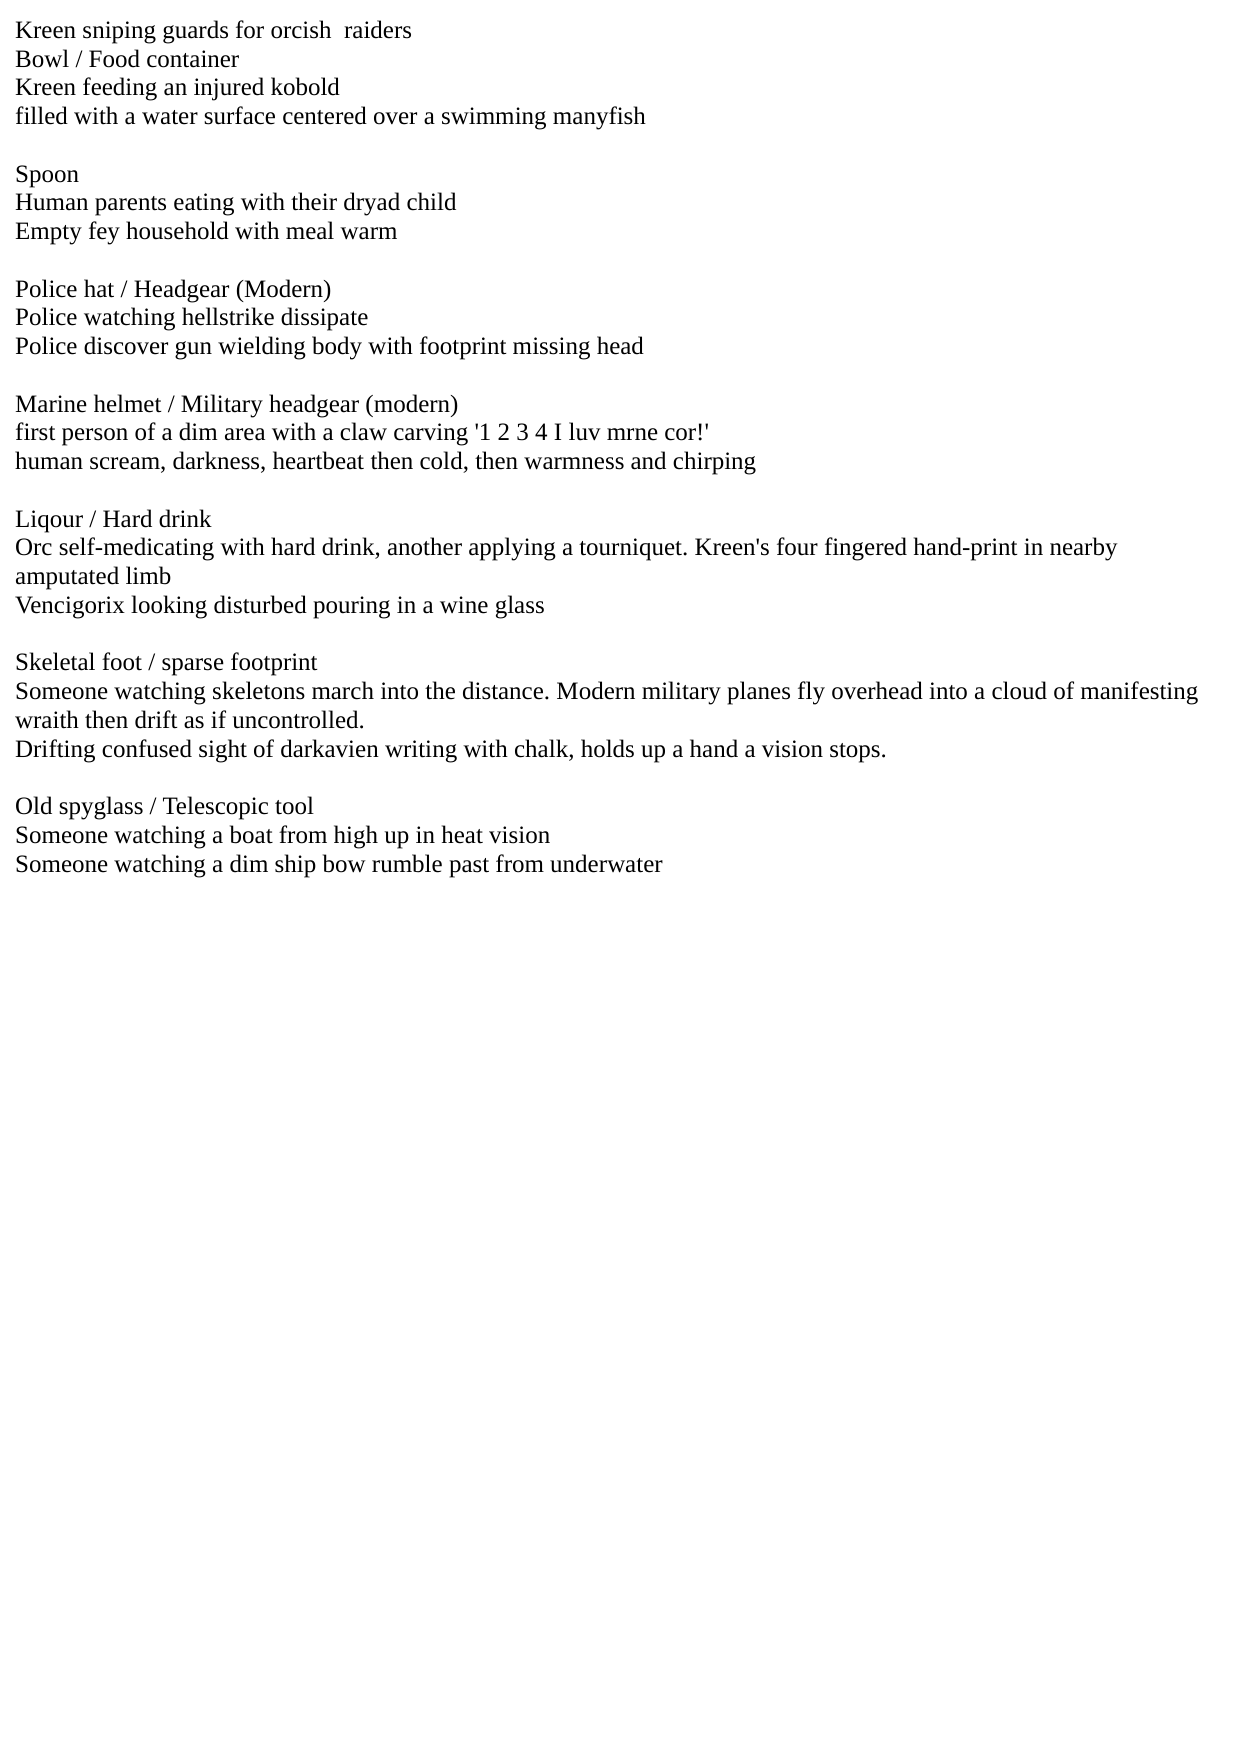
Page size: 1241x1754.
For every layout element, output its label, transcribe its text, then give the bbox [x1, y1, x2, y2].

text Drifting confused sight of darkavien writing with chalk, holds up a hand a vision stops. [15, 734, 1226, 762]
text Human parents eating with their dryad child [15, 187, 1226, 216]
text first person of a dim area with a claw carving '1 2 3 4 I luv mrne cor!' [15, 417, 1226, 446]
text Police watching hellstrike dissipate [15, 302, 1226, 331]
text Spoon [15, 159, 1226, 187]
text Liqour / Hard drink [15, 504, 1226, 532]
text Skeletal foot / sparse footprint [15, 647, 1226, 676]
text Kreen sniping guards for orcish raiders [15, 15, 1226, 44]
text Marine helmet / Military headgear (modern) [15, 389, 1226, 417]
text Police hat / Headgear (Modern) [15, 274, 1226, 302]
text human scream, darkness, heartbeat then cold, then warmness and chirping [15, 446, 1226, 475]
text Kreen feeding an injured kobold [15, 72, 1226, 101]
text Someone watching a boat from high up in heat vision [15, 820, 1226, 849]
text filled with a water surface centered over a swimming manyfish [15, 101, 1226, 130]
text Police discover gun wielding body with footprint missing head [15, 331, 1226, 360]
text Bowl / Food container [15, 44, 1226, 72]
text Empty fey household with meal warm [15, 216, 1226, 245]
text Someone watching skeletons march into the distance. Modern military planes fly overhead into a cloud of manifesting wraith then drift as if uncontrolled. [15, 676, 1226, 734]
text Vencigorix looking disturbed pouring in a wine glass [15, 590, 1226, 619]
text Someone watching a dim ship bow rumble past from underwater [15, 849, 1226, 877]
text Old spyglass / Telescopic tool [15, 791, 1226, 820]
text Orc self-medicating with hard drink, another applying a tourniquet. Kreen's four fingered hand-print in nearby amputated limb [15, 532, 1226, 590]
